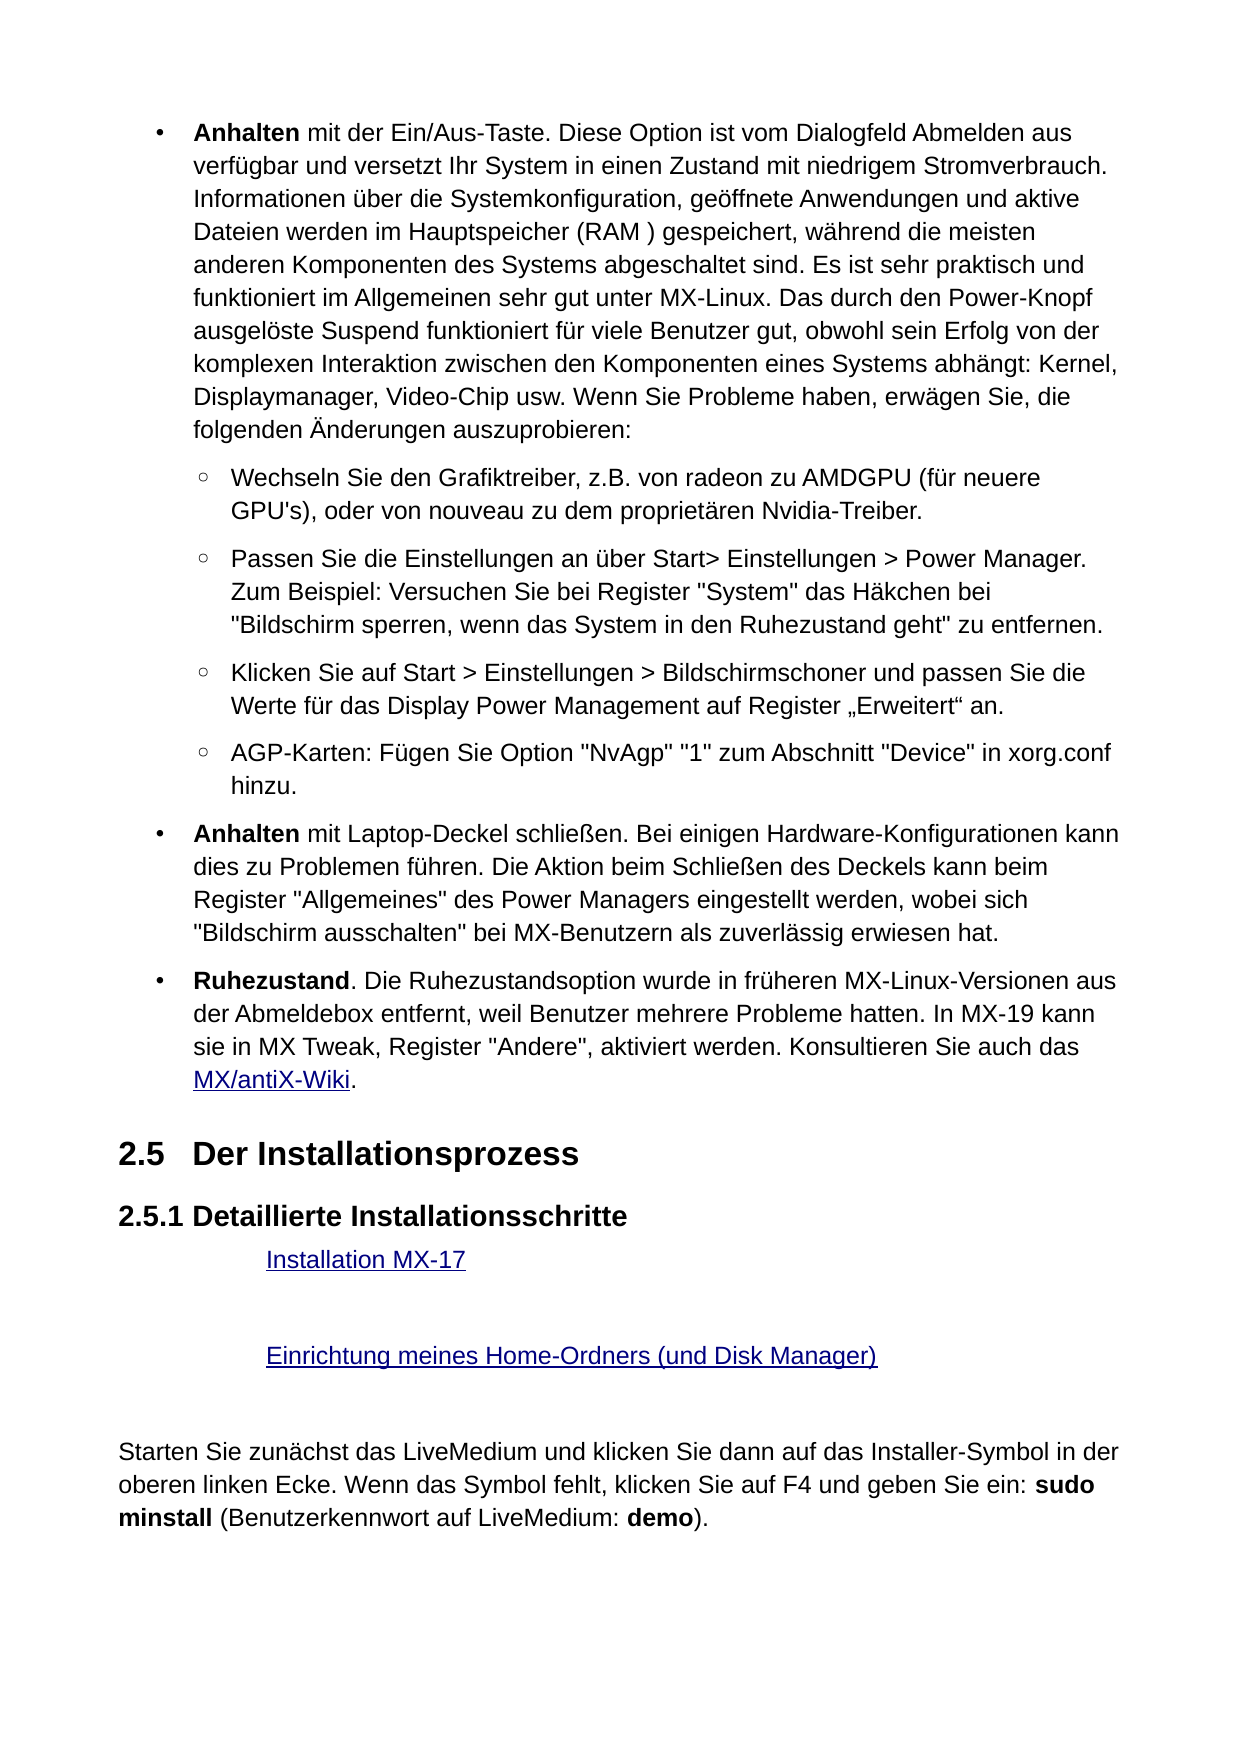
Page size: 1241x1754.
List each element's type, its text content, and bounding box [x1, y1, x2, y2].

text Installation MX-17 [118, 1245, 1122, 1274]
subtitle Detaillierte Installationsschritte [118, 1199, 1122, 1233]
list Wechseln Sie den Grafiktreiber, z.B. von radeon zu AMDGPU (für neuere GPU's), oder von nouveau zu dem proprietären Nvidia-Treiber. [193, 463, 1122, 525]
text Einrichtung meines Home-Ordners (und Disk Manager) [118, 1341, 1122, 1370]
list Anhalten mit Laptop-Deckel schließen. Bei einigen Hardware-Konfigurationen kann dies zu Problemen führen. Die Aktion beim Schließen des Deckels kann beim Register "Allgemeines" des Power Managers eingestellt werden, wobei sich "Bildschirm ausschalten" bei MX-Benutzern als zuverlässig erwiesen hat. [156, 819, 1122, 947]
list Klicken Sie auf Start > Einstellungen > Bildschirmschoner und passen Sie die Werte für das Display Power Management auf Register „Erweitert“ an. [193, 657, 1122, 719]
list AGP-Karten: Fügen Sie Option "NvAgp" "1" zum Abschnitt "Device" in xorg.conf hinzu. [193, 738, 1122, 800]
list Ruhezustand. Die Ruhezustandsoption wurde in früheren MX-Linux-Versionen aus der Abmeldebox entfernt, weil Benutzer mehrere Probleme hatten. In MX-19 kann sie in MX Tweak, Register "Andere", aktiviert werden. Konsultieren Sie auch das MX/antiX-Wiki. [156, 966, 1122, 1094]
list Anhalten mit der Ein/Aus-Taste. Diese Option ist vom Dialogfeld Abmelden aus verfügbar und versetzt Ihr System in einen Zustand mit niedrigem Stromverbrauch. Informationen über die Systemkonfiguration, geöffnete Anwendungen und aktive Dateien werden im Hauptspeicher (RAM ) gespeichert, während die meisten anderen Komponenten des Systems abgeschaltet sind. Es ist sehr praktisch und funktioniert im Allgemeinen sehr gut unter MX-Linux. Das durch den Power-Knopf ausgelöste Suspend funktioniert für viele Benutzer gut, obwohl sein Erfolg von der komplexen Interaktion zwischen den Komponenten eines Systems abhängt: Kernel, Displaymanager, Video-Chip usw. Wenn Sie Probleme haben, erwägen Sie, die folgenden Änderungen auszuprobieren: [156, 118, 1122, 444]
text Starten Sie zunächst das LiveMedium und klicken Sie dann auf das Installer-Symbol in der oberen linken Ecke. Wenn das Symbol fehlt, klicken Sie auf F4 und geben Sie ein: sudo minstall (Benutzerkennwort auf LiveMedium: demo). [118, 1437, 1122, 1532]
list Passen Sie die Einstellungen an über Start> Einstellungen > Power Manager. Zum Beispiel: Versuchen Sie bei Register "System" das Häkchen bei "Bildschirm sperren, wenn das System in den Ruhezustand geht" zu entfernen. [193, 544, 1122, 639]
subtitle Der Installationsprozess [118, 1133, 1122, 1172]
